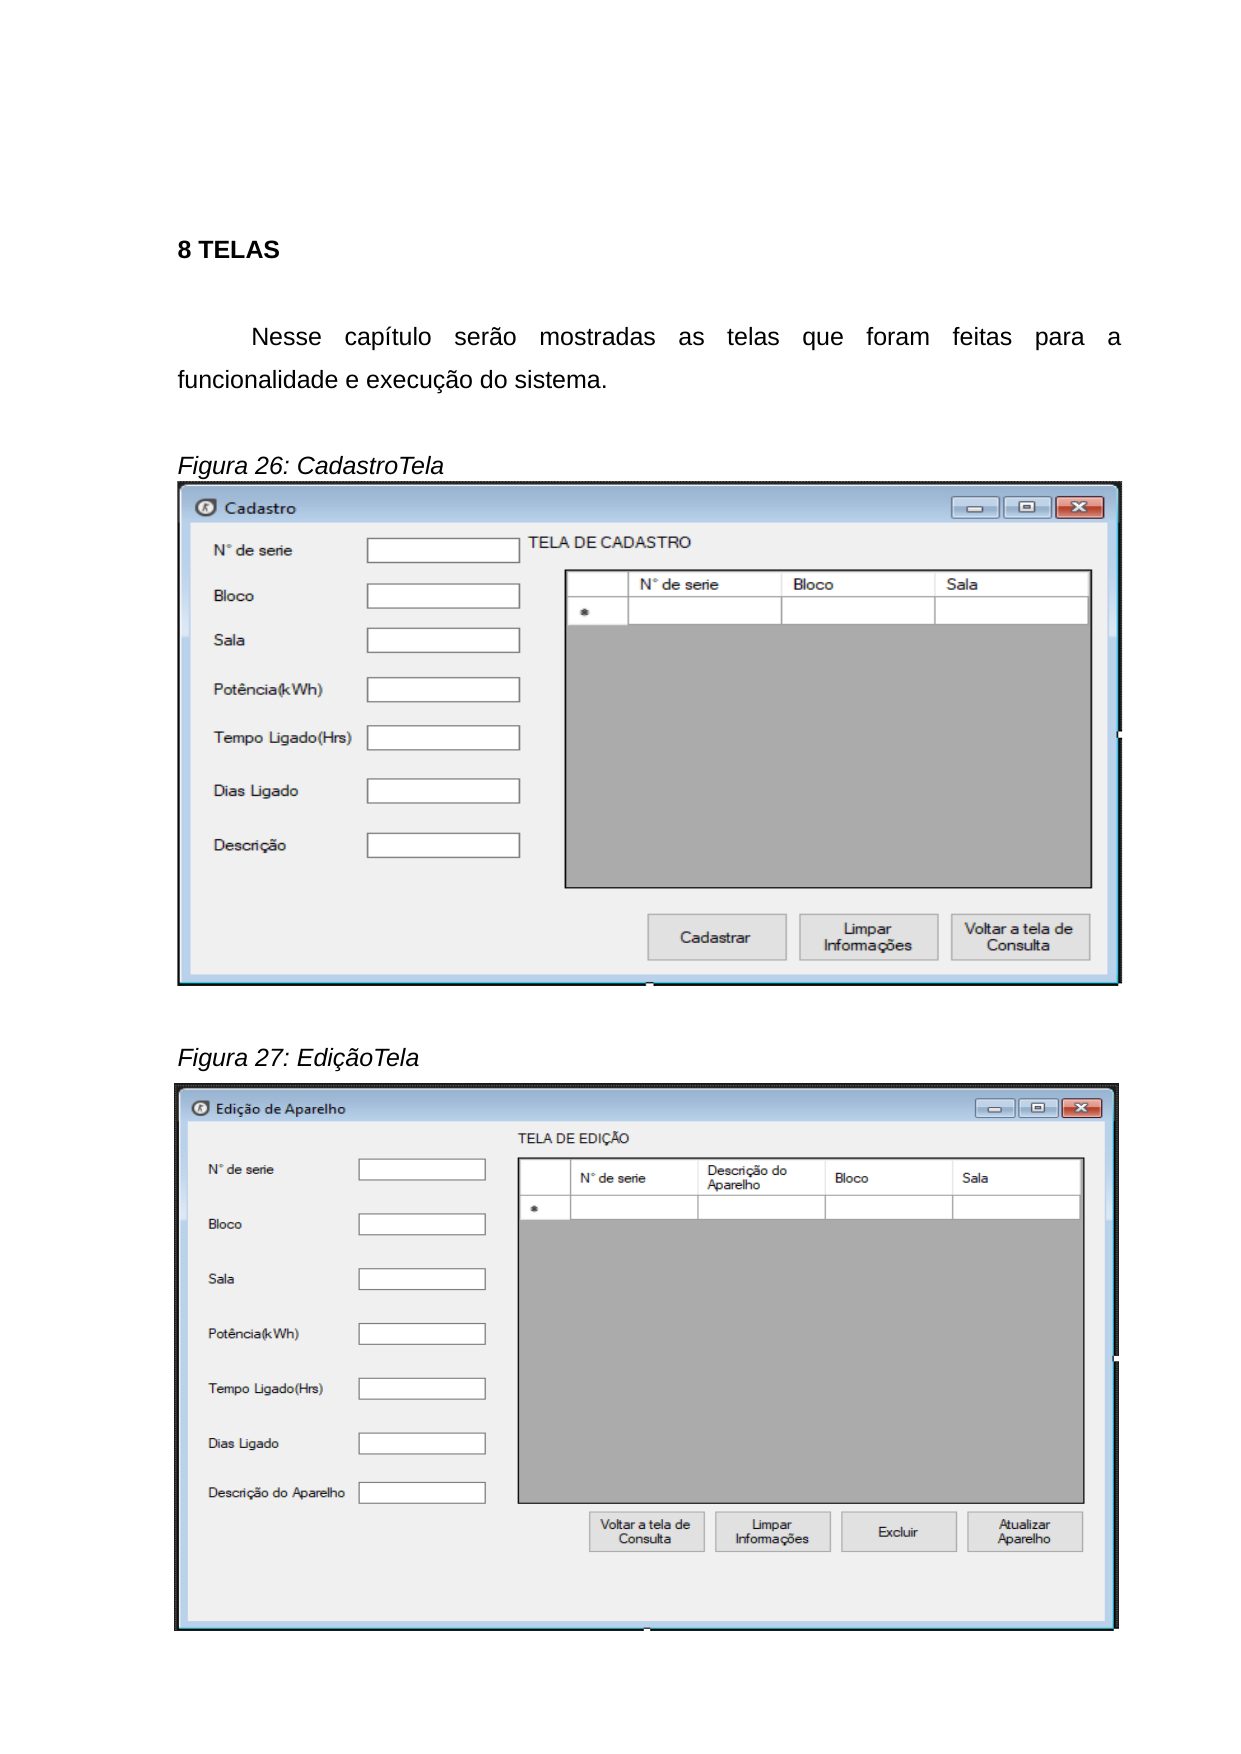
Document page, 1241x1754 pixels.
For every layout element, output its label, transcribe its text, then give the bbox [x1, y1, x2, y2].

text Figura 26: CadastroTela [177, 451, 1122, 480]
picture [174, 1083, 1119, 1631]
picture [177, 481, 1123, 986]
text Nesse capítulo serão mostradas as telas que foram feitas para a funcionalidade e execução do sistema. [177, 322, 1122, 393]
text Figura 27: EdiçãoTela [177, 1043, 1122, 1072]
text 8 TELAS [177, 235, 1122, 264]
